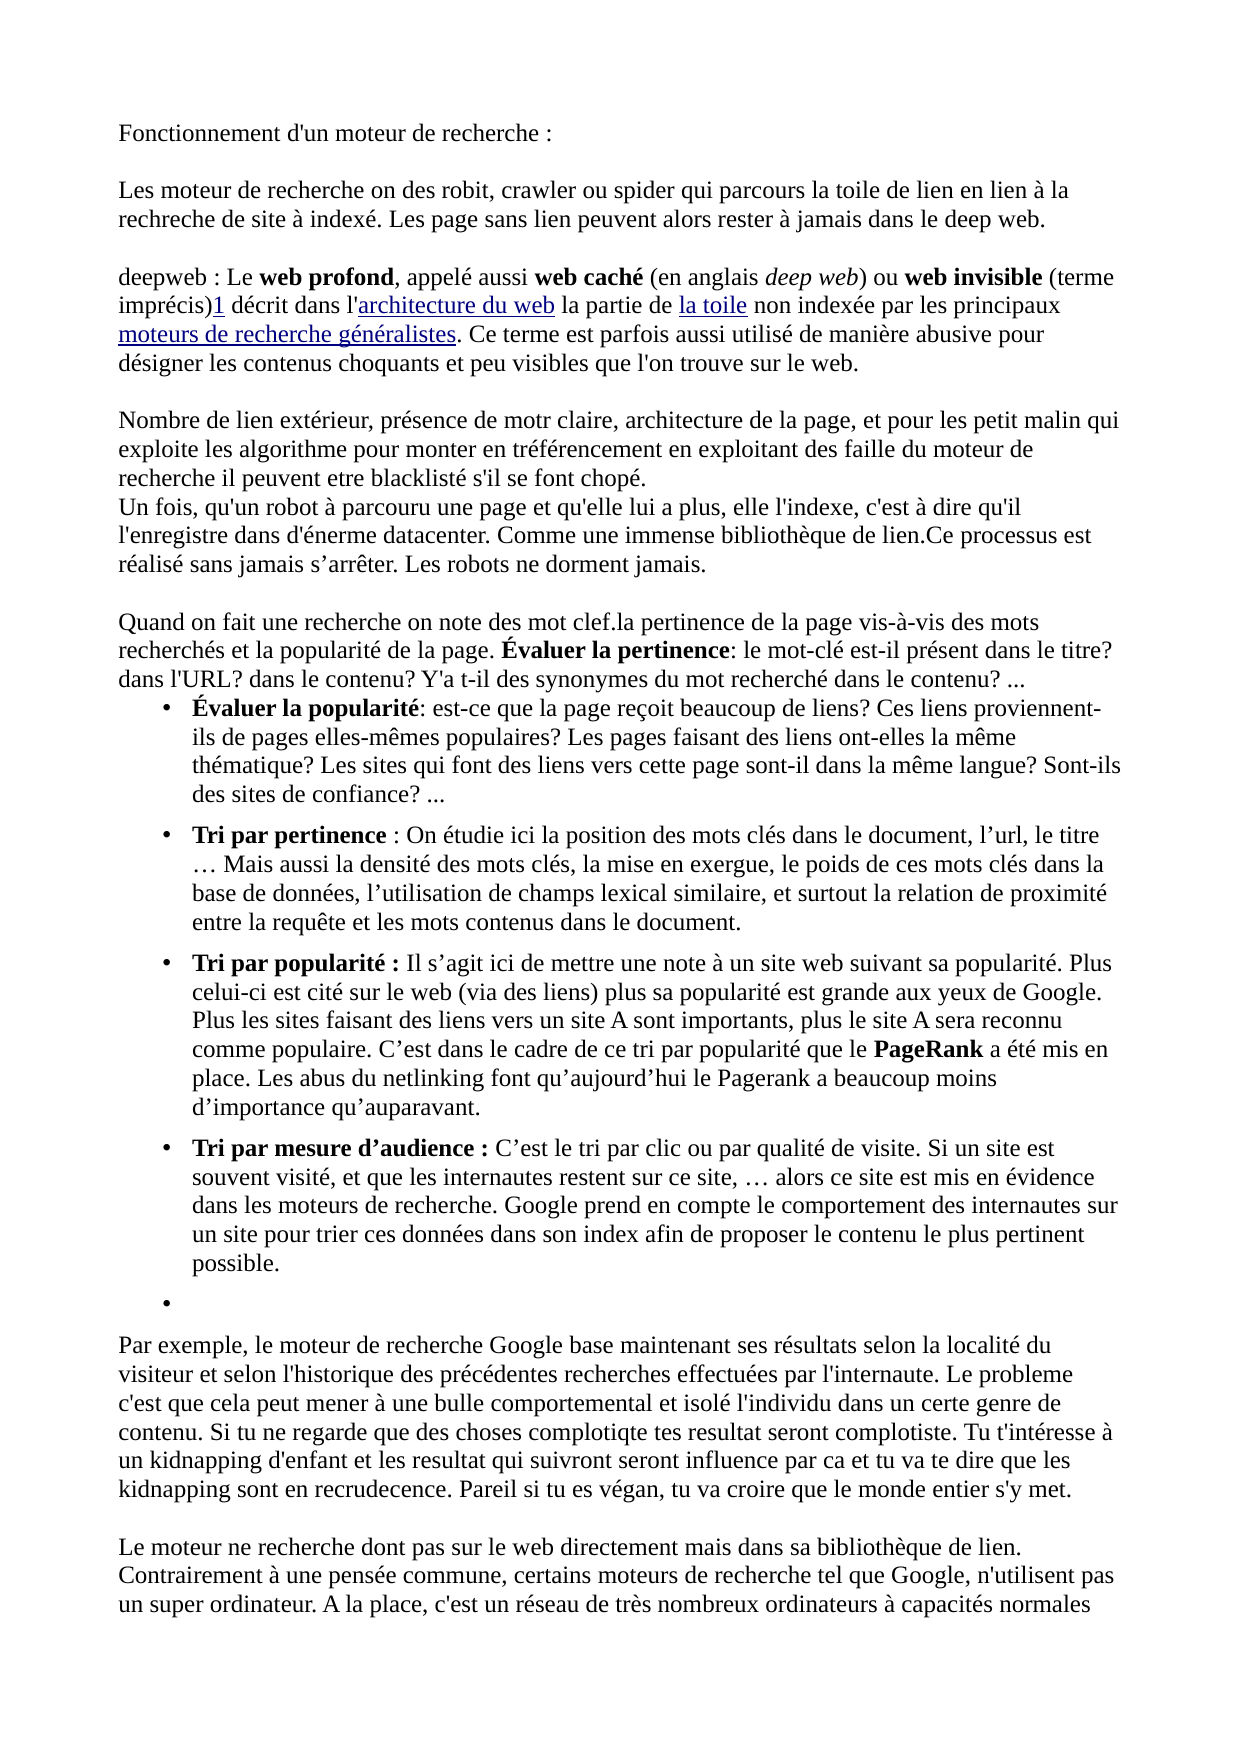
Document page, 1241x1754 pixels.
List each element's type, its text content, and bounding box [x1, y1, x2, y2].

text Les moteur de recherche on des robit, crawler ou spider qui parcours la toile de lien en lien à la rechreche de site à indexé. Les page sans lien peuvent alors rester à jamais dans le deep web. [118, 176, 1122, 233]
text Le moteur ne recherche dont pas sur le web directement mais dans sa bibliothèque de lien. [118, 1532, 1122, 1561]
text Fonctionnement d'un moteur de recherche : [118, 118, 1122, 147]
text Par exemple, le moteur de recherche Google base maintenant ses résultats selon la localité du visiteur et selon l'historique des précédentes recherches effectuées par l'internaute. Le probleme c'est que cela peut mener à une bulle comportemental et isolé l'individu dans un certe genre de contenu. Si tu ne regarde que des choses complotiqte tes resultat seront complotiste. Tu t'intéresse à un kidnapping d'enfant et les resultat qui suivront seront influence par ca et tu va te dire que les kidnapping sont en recrudecence. Pareil si tu es végan, tu va croire que le monde entier s'y met. [118, 1331, 1122, 1503]
list Tri par popularité : Il s’agit ici de mettre une note à un site web suivant sa popularité. Plus celui-ci est cité sur le web (via des liens) plus sa popularité est grande aux yeux de Google. Plus les sites faisant des liens vers un site A sont importants, plus le site A sera reconnu comme populaire. C’est dans le cadre de ce tri par popularité que le PageRank a été mis en place. Les abus du netlinking font qu’aujourd’hui le Pagerank a beaucoup moins d’importance qu’auparavant. [162, 948, 1122, 1121]
text Nombre de lien extérieur, présence de motr claire, architecture de la page, et pour les petit malin qui exploite les algorithme pour monter en tréférencement en exploitant des faille du moteur de recherche il peuvent etre blacklisté s'il se font chopé. [118, 406, 1122, 492]
text Quand on fait une recherche on note des mot clef.la pertinence de la page vis-à-vis des mots recherchés et la popularité de la page. Évaluer la pertinence: le mot-clé est-il présent dans le titre? dans l'URL? dans le contenu? Y'a t-il des synonymes du mot recherché dans le contenu? ... [118, 607, 1122, 693]
list Tri par mesure d’audience : C’est le tri par clic ou par qualité de visite. Si un site est souvent visité, et que les internautes restent sur ce site, … alors ce site est mis en évidence dans les moteurs de recherche. Google prend en compte le comportement des internautes sur un site pour trier ces données dans son index afin de proposer le contenu le plus pertinent possible. [162, 1133, 1122, 1277]
text Un fois, qu'un robot à parcouru une page et qu'elle lui a plus, elle l'indexe, c'est à dire qu'il l'enregistre dans d'énerme datacenter. Comme une immense bibliothèque de lien.Ce processus est réalisé sans jamais s’arrêter. Les robots ne dorment jamais. [118, 492, 1122, 578]
list Tri par pertinence : On étudie ici la position des mots clés dans le document, l’url, le titre … Mais aussi la densité des mots clés, la mise en exergue, le poids de ces mots clés dans la base de données, l’utilisation de champs lexical similaire, et surtout la relation de proximité entre la requête et les mots contenus dans le document. [162, 821, 1122, 936]
text deepweb : Le web profond, appelé aussi web caché (en anglais deep web) ou web invisible (terme imprécis)1 décrit dans l'architecture du web la partie de la toile non indexée par les principaux moteurs de recherche généralistes. Ce terme est parfois aussi utilisé de manière abusive pour désigner les contenus choquants et peu visibles que l'on trouve sur le web. [118, 262, 1122, 377]
list Évaluer la popularité: est-ce que la page reçoit beaucoup de liens? Ces liens proviennent-ils de pages elles-mêmes populaires? Les pages faisant des liens ont-elles la même thématique? Les sites qui font des liens vers cette page sont-il dans la même langue? Sont-ils des sites de confiance? ... [162, 693, 1122, 808]
text Contrairement à une pensée commune, certains moteurs de recherche tel que Google, n'utilisent pas un super ordinateur. A la place, c'est un réseau de très nombreux ordinateurs à capacités normales [118, 1561, 1122, 1618]
